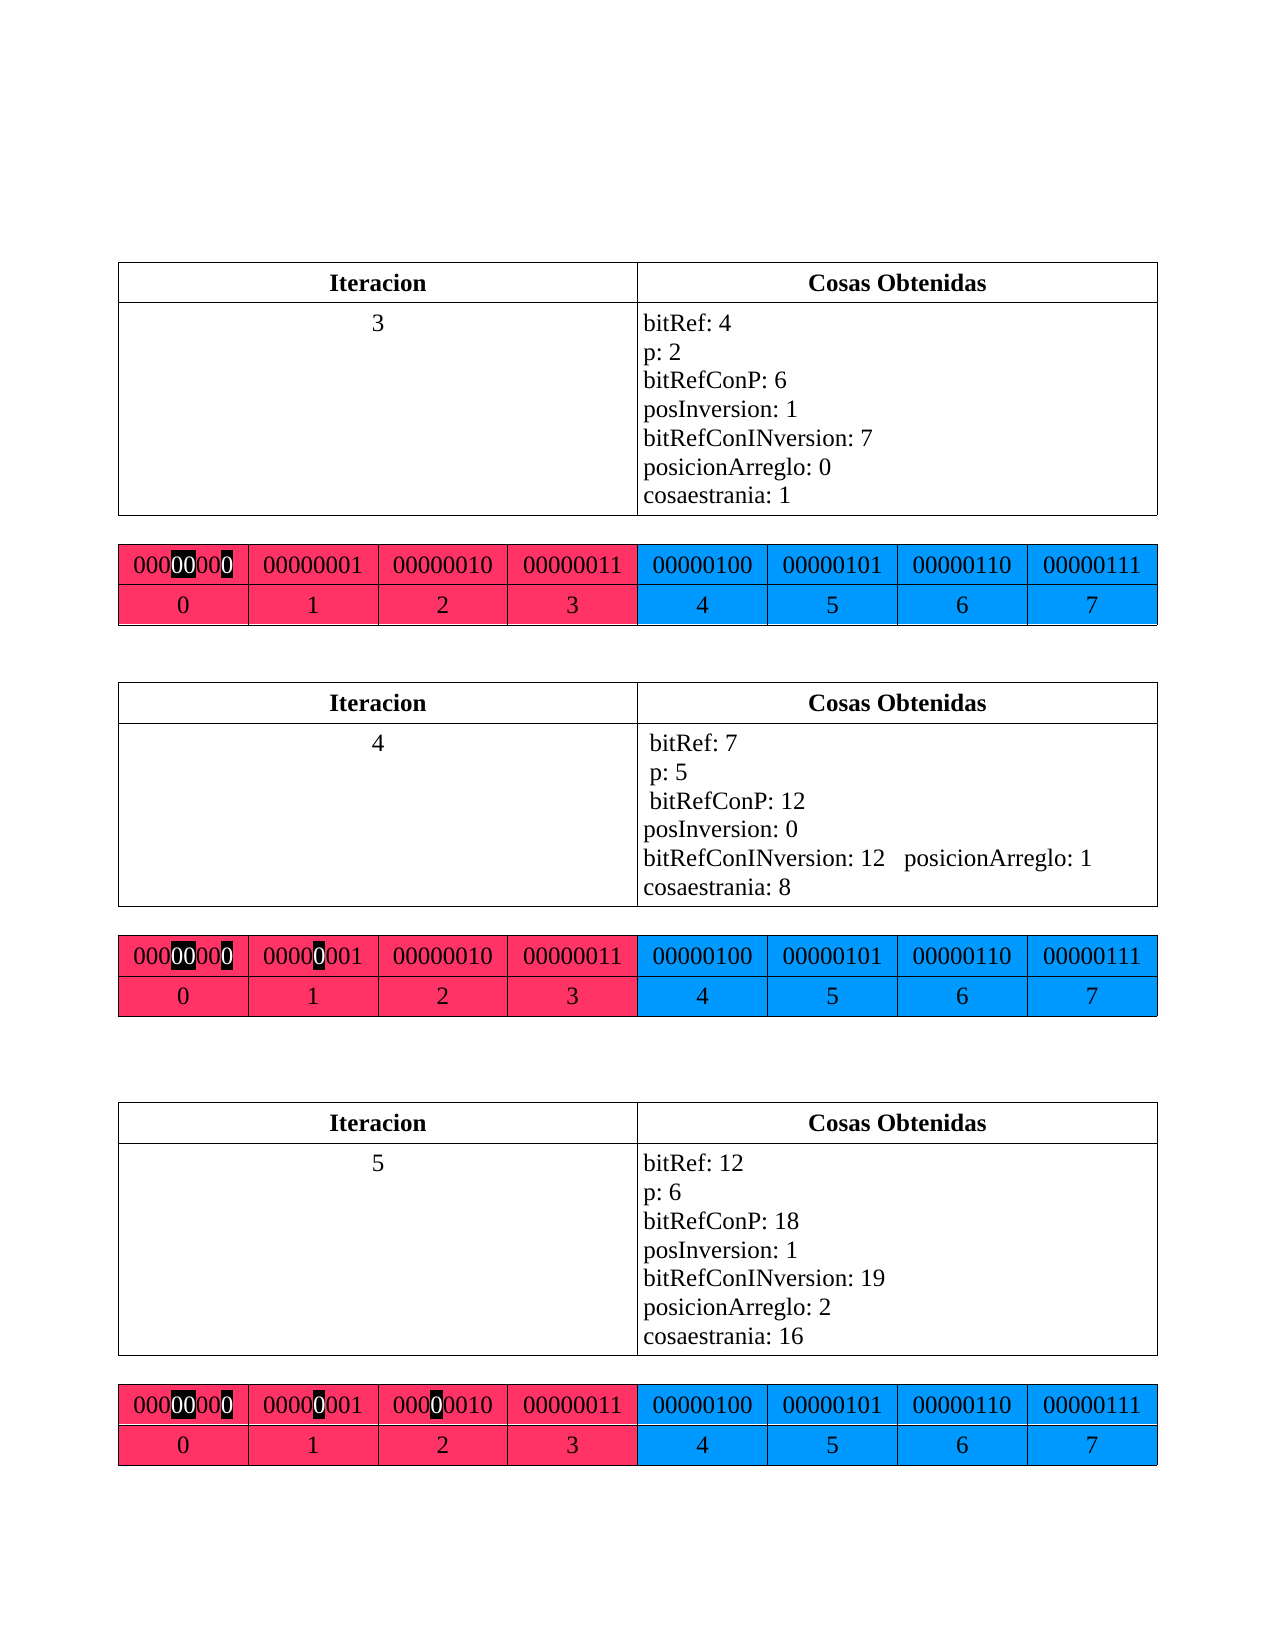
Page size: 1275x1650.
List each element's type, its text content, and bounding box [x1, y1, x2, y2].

table_cell 7 [1028, 585, 1157, 624]
table_cell 4 [638, 585, 767, 624]
table_header 00000001 [249, 545, 378, 584]
table_header 00000111 [1028, 545, 1157, 584]
table_header Iteracion [119, 1103, 637, 1143]
table_header 00000100 [638, 545, 767, 584]
table_cell 1 [249, 977, 378, 1016]
table_cell 7 [1028, 977, 1157, 1016]
table_cell 3 [508, 585, 637, 624]
table_cell 1 [249, 1426, 378, 1465]
table_header 00000011 [508, 1385, 637, 1424]
table_cell 0 [119, 585, 248, 624]
table_header 00000101 [768, 936, 897, 976]
table_header 00000100 [638, 1385, 767, 1424]
table_cell 6 [898, 585, 1027, 624]
table_header 00000011 [508, 545, 637, 584]
table_header Iteracion [119, 683, 637, 722]
table_header 00000010 [379, 936, 507, 976]
table_header 00000011 [508, 936, 637, 976]
table_header Cosas Obtenidas [638, 1103, 1157, 1143]
table_cell 0 [119, 1426, 248, 1465]
table_header 00000000 [119, 1385, 248, 1424]
table_header Cosas Obtenidas [638, 263, 1157, 302]
table_header 00000010 [379, 545, 507, 584]
table_cell 6 [898, 1426, 1027, 1465]
table_header Iteracion [119, 263, 637, 302]
table_cell 5 [119, 1144, 637, 1355]
table_cell 3 [508, 1426, 637, 1465]
table_cell bitRef: 4 p: 2 bitRefConP: 6 posInversion: 1 bitRefConINversion: 7 posicionArreglo: 0 cosaestrania: 1 [638, 303, 1157, 515]
table_cell 7 [1028, 1426, 1157, 1465]
table_header 00000001 [249, 936, 378, 976]
table_header 00000101 [768, 1385, 897, 1424]
table_header 00000110 [898, 545, 1027, 584]
table_header 00000101 [768, 545, 897, 584]
table_cell 5 [768, 977, 897, 1016]
table_cell bitRef: 7 p: 5 bitRefConP: 12 posInversion: 0 bitRefConINversion: 12 posicionArreglo: 1 cosaestrania: 8 [638, 724, 1157, 906]
table_cell 0 [119, 977, 248, 1016]
table_cell 1 [249, 585, 378, 624]
table_cell 2 [379, 585, 507, 624]
table_cell 5 [768, 585, 897, 624]
table_cell 2 [379, 1426, 507, 1465]
table_cell 4 [119, 724, 637, 906]
table_header 00000111 [1028, 936, 1157, 976]
table_header 00000110 [898, 1385, 1027, 1424]
table_cell 5 [768, 1426, 897, 1465]
table_cell 6 [898, 977, 1027, 1016]
table_header 00000100 [638, 936, 767, 976]
table_cell 3 [119, 303, 637, 515]
table_cell 4 [638, 1426, 767, 1465]
table_header 00000001 [249, 1385, 378, 1424]
table_header 00000111 [1028, 1385, 1157, 1424]
table_cell bitRef: 12 p: 6 bitRefConP: 18 posInversion: 1 bitRefConINversion: 19 posicionArreglo: 2 cosaestrania: 16 [638, 1144, 1157, 1355]
table_header 00000010 [379, 1385, 507, 1424]
table_header Cosas Obtenidas [638, 683, 1157, 722]
table_header 00000000 [119, 545, 248, 584]
table_header 00000110 [898, 936, 1027, 976]
table_header 00000000 [119, 936, 248, 976]
table_cell 3 [508, 977, 637, 1016]
table_cell 2 [379, 977, 507, 1016]
table_cell 4 [638, 977, 767, 1016]
